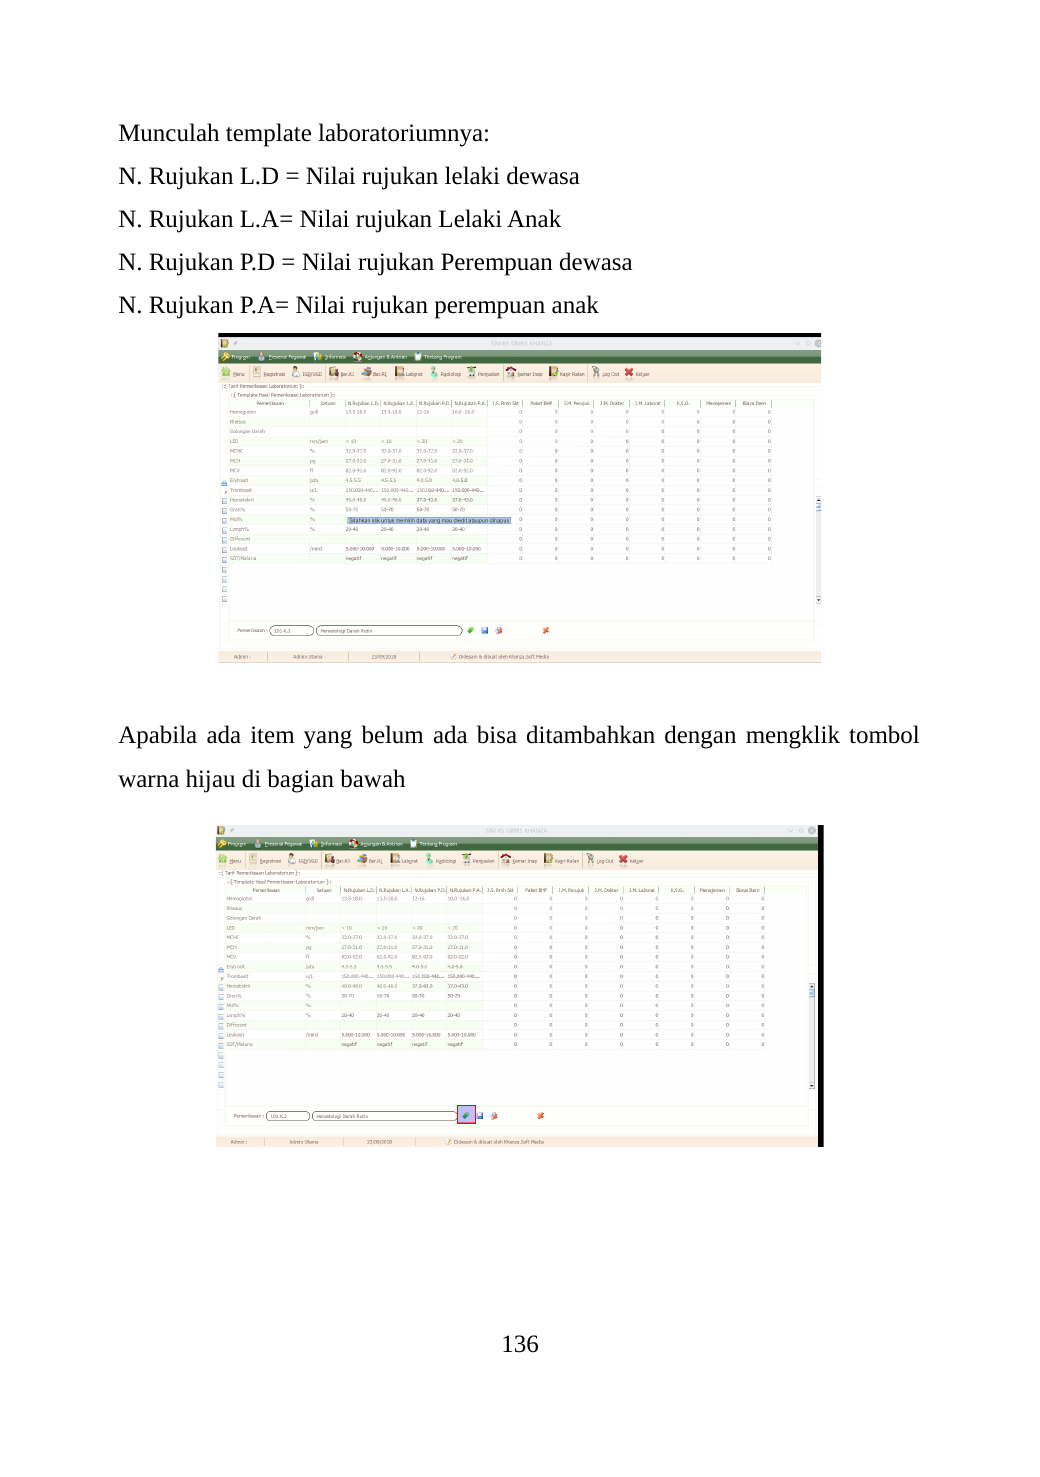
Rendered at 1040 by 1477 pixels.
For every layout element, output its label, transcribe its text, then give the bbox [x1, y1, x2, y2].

text Munculah template laboratoriumnya: [118, 118, 921, 147]
picture [218, 333, 822, 663]
text N. Rujukan L.A= Nilai rujukan Lelaki Anak [118, 204, 921, 233]
text N. Rujukan P.A= Nilai rujukan perempuan anak [118, 291, 921, 319]
picture [215, 825, 824, 1147]
text N. Rujukan P.D = Nilai rujukan Perempuan dewasa [118, 247, 921, 276]
text Apabila ada item yang belum ada bisa ditambahkan dengan mengklik tombol warna hijau di bagian bawah [118, 721, 921, 792]
text N. Rujukan L.D = Nilai rujukan lelaki dewasa [118, 161, 921, 190]
